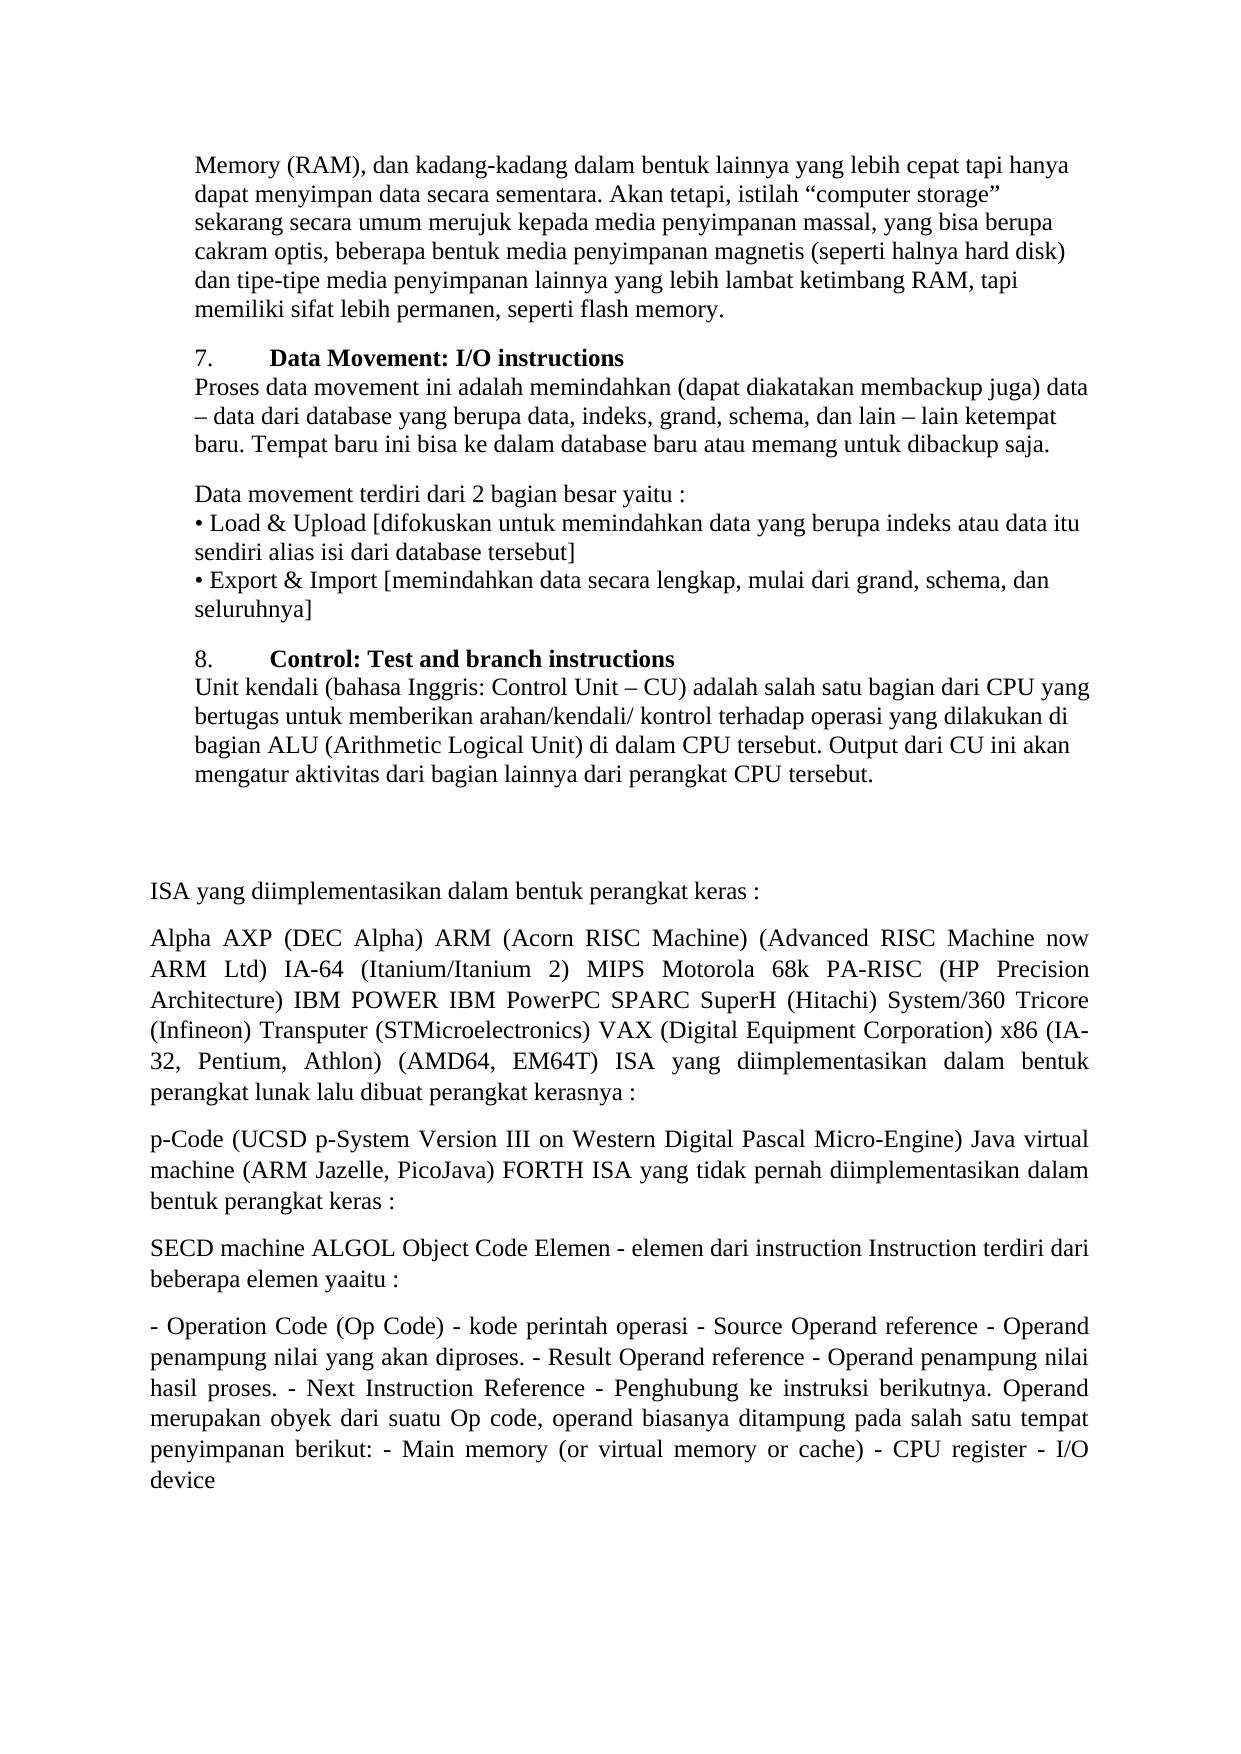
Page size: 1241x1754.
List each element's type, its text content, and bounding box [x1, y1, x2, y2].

text Data movement terdiri dari 2 bagian besar yaitu : • Load & Upload [difokuskan untuk memindahkan data yang berupa indeks atau data itu sendiri alias isi dari database tersebut] • Export & Import [memindahkan data secara lengkap, mulai dari grand, schema, dan seluruhnya] [194, 479, 1090, 623]
list Data Movement: I/O instructions Proses data movement ini adalah memindahkan (dapat diakatakan membackup juga) data – data dari database yang berupa data, indeks, grand, schema, dan lain – lain ketempat baru. Tempat baru ini bisa ke dalam database baru atau memang untuk dibackup saja. [194, 343, 1090, 458]
text - Operation Code (Op Code) - kode perintah operasi - Source Operand reference - Operand penampung nilai yang akan diproses. - Result Operand reference - Operand penampung nilai hasil proses. - Next Instruction Reference - Penghubung ke instruksi berikutnya. Operand merupakan obyek dari suatu Op code, operand biasanya ditampung pada salah satu tempat penyimpanan berikut: - Main memory (or virtual memory or cache) - CPU register - I/O device [150, 1311, 1090, 1494]
text Memory (RAM), dan kadang-kadang dalam bentuk lainnya yang lebih cepat tapi hanya dapat menyimpan data secara sementara. Akan tetapi, istilah “computer storage” sekarang secara umum merujuk kepada media penyimpanan massal, yang bisa berupa cakram optis, beberapa bentuk media penyimpanan magnetis (seperti halnya hard disk) dan tipe-tipe media penyimpanan lainnya yang lebih lambat ketimbang RAM, tapi memiliki sifat lebih permanen, seperti flash memory. [194, 150, 1090, 322]
text Alpha AXP (DEC Alpha) ARM (Acorn RISC Machine) (Advanced RISC Machine now ARM Ltd) IA-64 (Itanium/Itanium 2) MIPS Motorola 68k PA-RISC (HP Precision Architecture) IBM POWER IBM PowerPC SPARC SuperH (Hitachi) System/360 Tricore (Infineon) Transputer (STMicroelectronics) VAX (Digital Equipment Corporation) x86 (IA-32, Pentium, Athlon) (AMD64, EM64T) ISA yang diimplementasikan dalam bentuk perangkat lunak lalu dibuat perangkat kerasnya : [150, 923, 1090, 1106]
list Control: Test and branch instructions Unit kendali (bahasa Inggris: Control Unit – CU) adalah salah satu bagian dari CPU yang bertugas untuk memberikan arahan/kendali/ kontrol terhadap operasi yang dilakukan di bagian ALU (Arithmetic Logical Unit) di dalam CPU tersebut. Output dari CU ini akan mengatur aktivitas dari bagian lainnya dari perangkat CPU tersebut. [194, 644, 1090, 787]
text p-Code (UCSD p-System Version III on Western Digital Pascal Micro-Engine) Java virtual machine (ARM Jazelle, PicoJava) FORTH ISA yang tidak pernah diimplementasikan dalam bentuk perangkat keras : [150, 1124, 1090, 1214]
text ISA yang diimplementasikan dalam bentuk perangkat keras : [150, 876, 1090, 905]
text SECD machine ALGOL Object Code Elemen - elemen dari instruction Instruction terdiri dari beberapa elemen yaaitu : [150, 1233, 1090, 1293]
